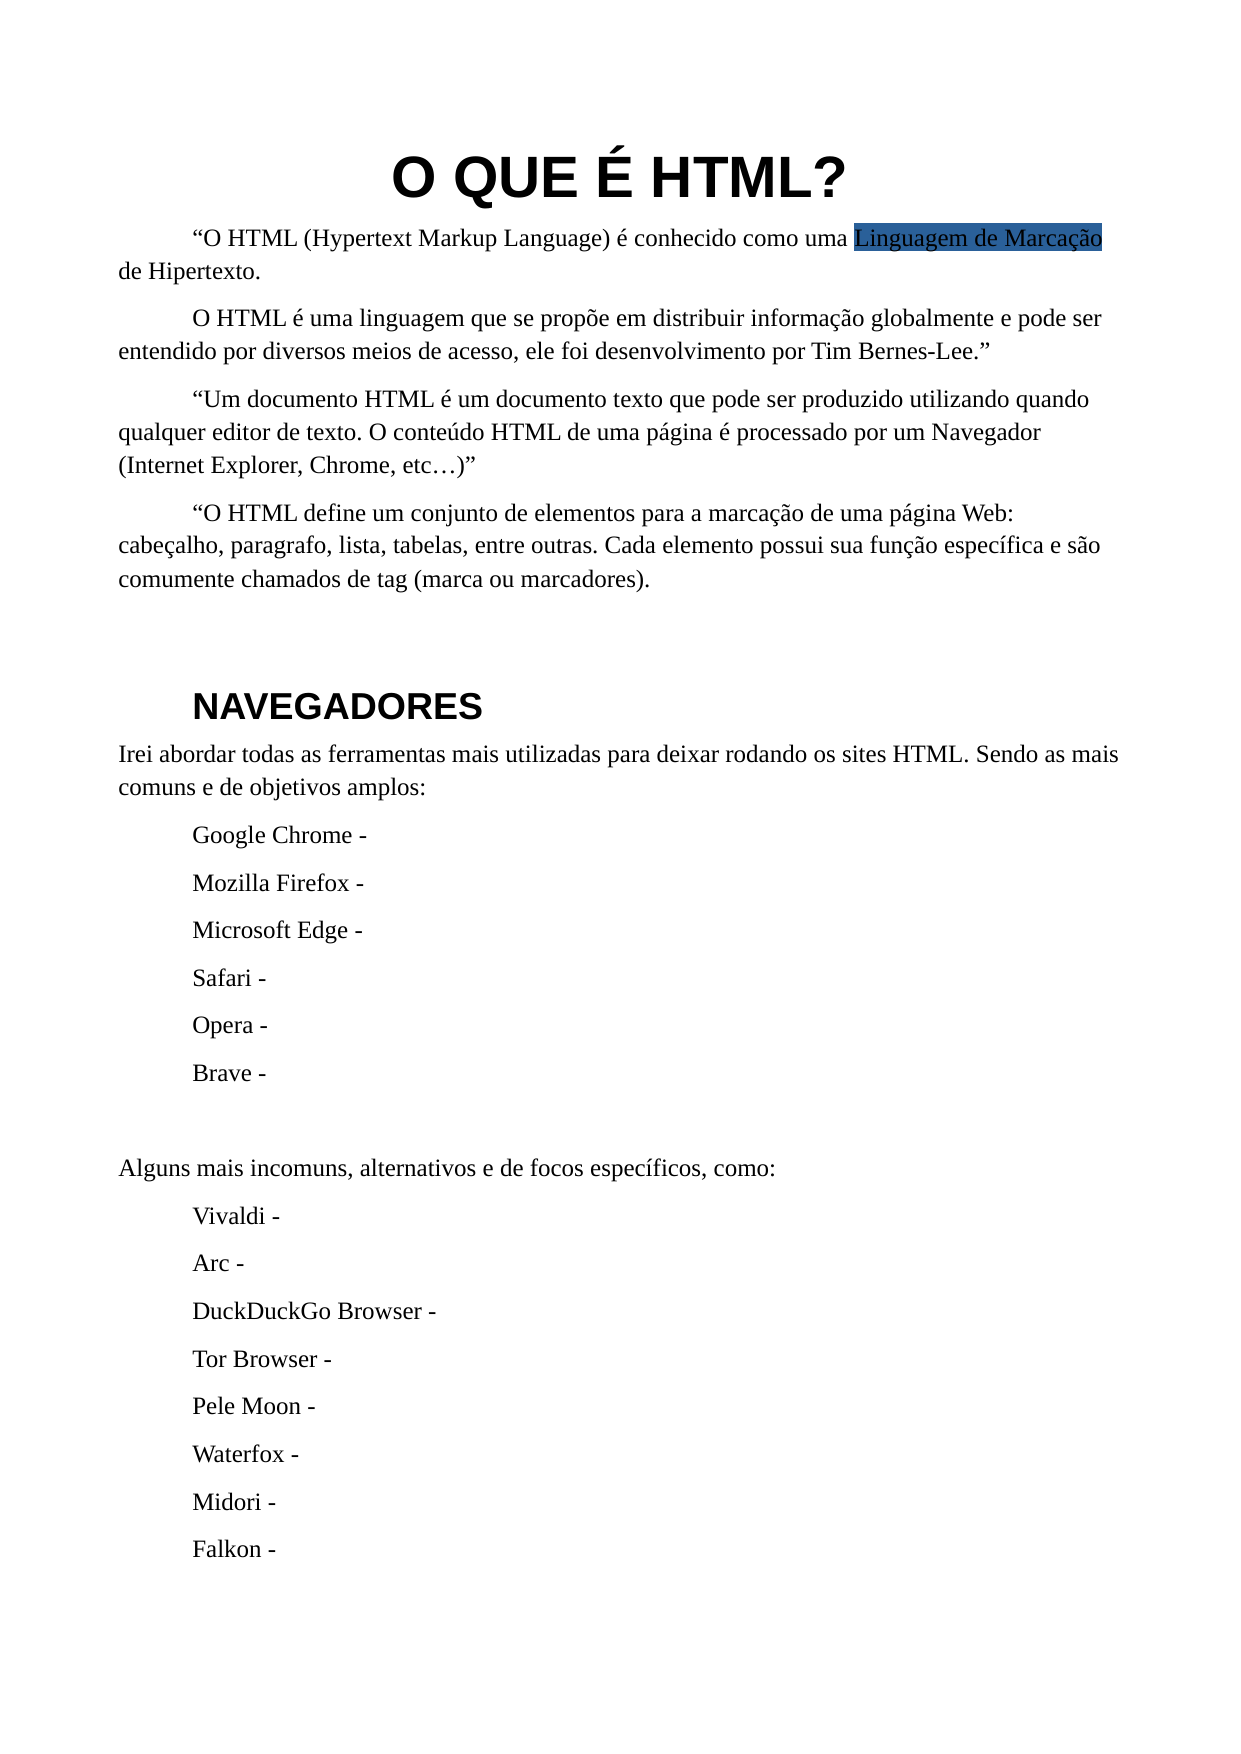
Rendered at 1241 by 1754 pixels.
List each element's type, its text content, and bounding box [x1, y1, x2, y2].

text “Um documento HTML é um documento texto que pode ser produzido utilizando quando qualquer editor de texto. O conteúdo HTML de uma página é processado por um Navegador (Internet Explorer, Chrome, etc…)” [118, 384, 1122, 479]
text “O HTML (Hypertext Markup Language) é conhecido como uma Linguagem de Marcação de Hipertexto. [118, 223, 1122, 284]
text Brave - [118, 1058, 1122, 1087]
text Alguns mais incomuns, alternativos e de focos específicos, como: [118, 1153, 1122, 1182]
text Arc - [118, 1248, 1122, 1277]
text Waterfox - [118, 1439, 1122, 1468]
text O HTML é uma linguagem que se propõe em distribuir informação globalmente e pode ser entendido por diversos meios de acesso, ele foi desenvolvimento por Tim Bernes-Lee.” [118, 303, 1122, 365]
text Irei abordar todas as ferramentas mais utilizadas para deixar rodando os sites HTML. Sendo as mais comuns e de objetivos amplos: [118, 739, 1122, 801]
text Opera - [118, 1011, 1122, 1039]
text Pele Moon - [118, 1391, 1122, 1420]
title O QUE É HTML? [118, 143, 1122, 210]
text Microsoft Edge - [118, 915, 1122, 944]
text Google Chrome - [118, 820, 1122, 849]
text Mozilla Firefox - [118, 868, 1122, 896]
text Vivaldi - [118, 1201, 1122, 1230]
text Falkon - [118, 1534, 1122, 1563]
text Tor Browser - [118, 1344, 1122, 1372]
text Midori - [118, 1487, 1122, 1515]
subtitle NAVEGADORES [118, 684, 1122, 727]
text DuckDuckGo Browser - [118, 1296, 1122, 1325]
text “O HTML define um conjunto de elementos para a marcação de uma página Web: cabeçalho, paragrafo, lista, tabelas, entre outras. Cada elemento possui sua função específica e são comumente chamados de tag (marca ou marcadores). [118, 498, 1122, 592]
text Safari - [118, 963, 1122, 992]
